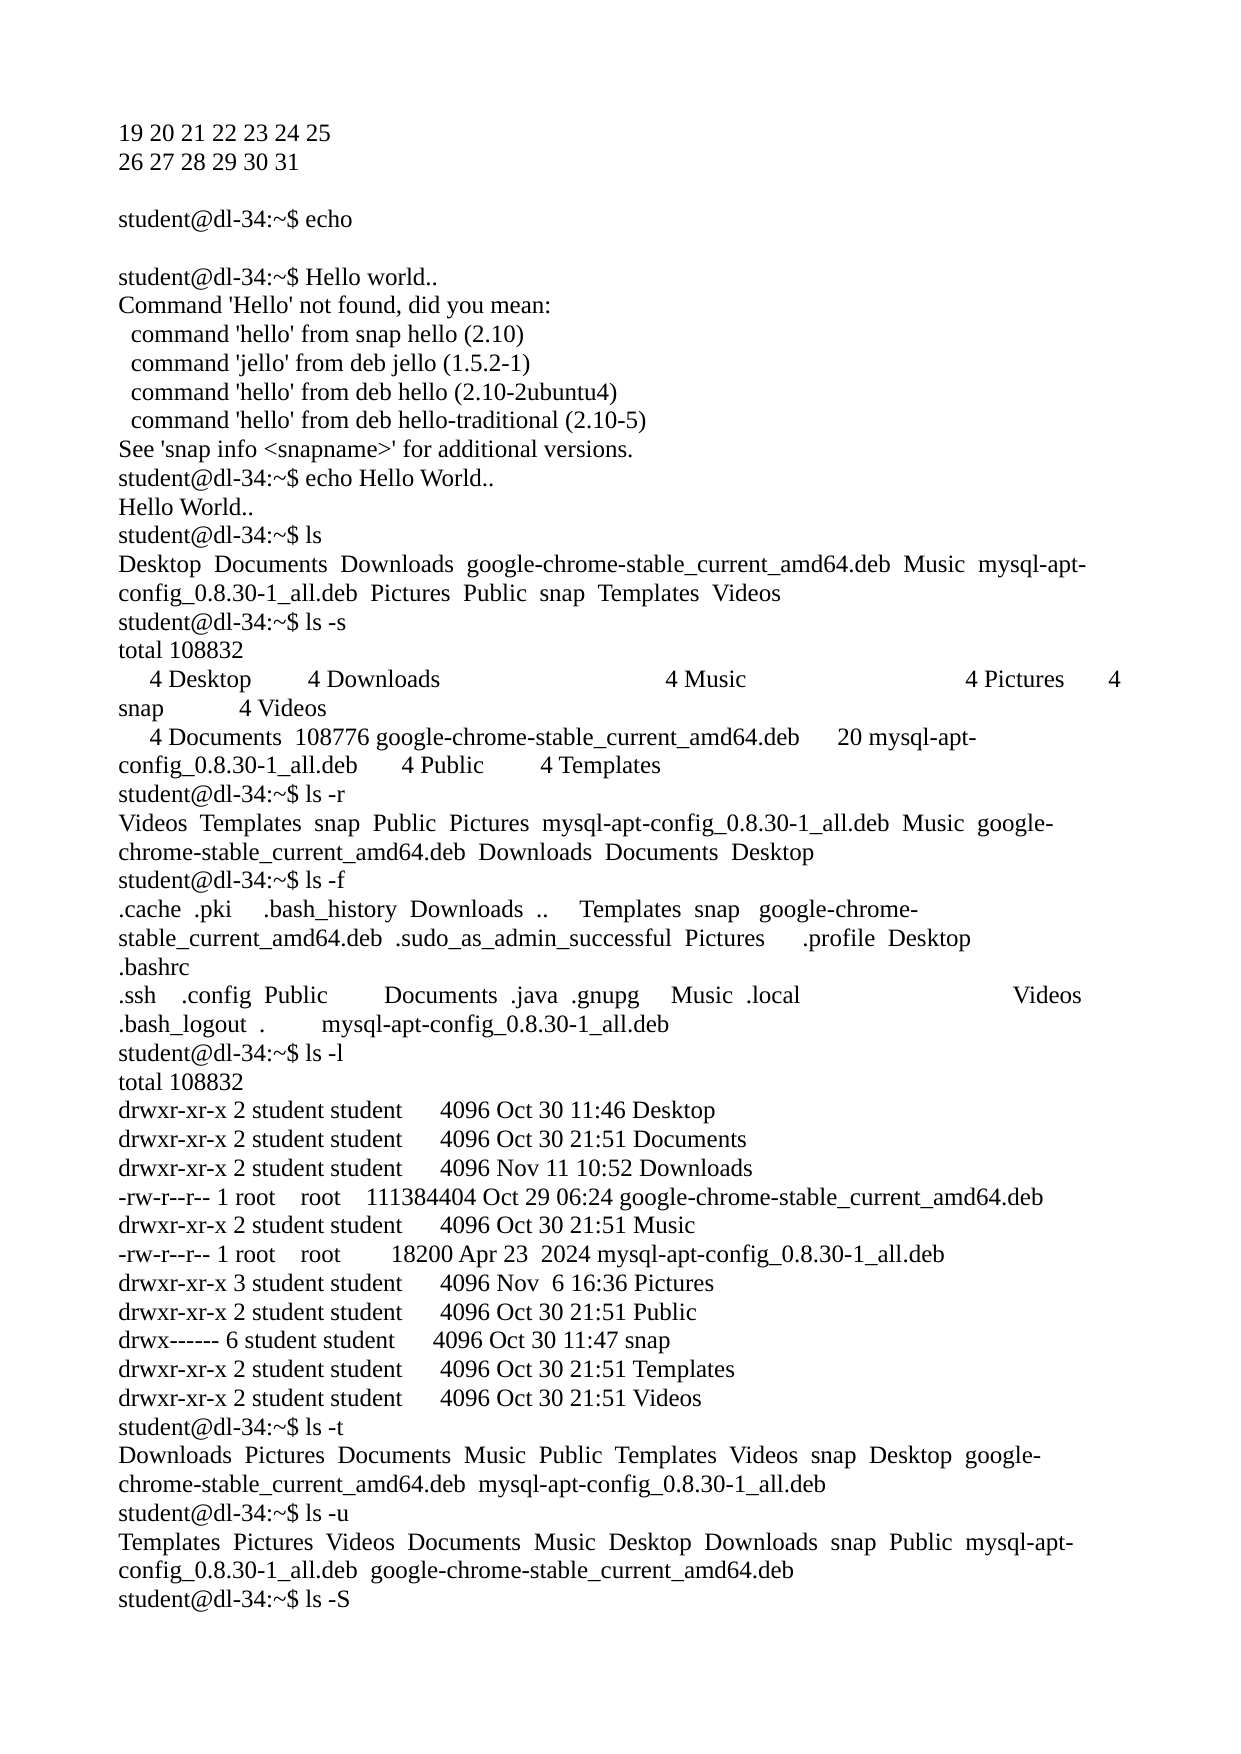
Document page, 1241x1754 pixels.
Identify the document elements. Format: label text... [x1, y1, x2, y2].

text drwxr-xr-x 2 student student 4096 Oct 30 21:51 Documents [118, 1124, 1122, 1153]
text command 'jello' from deb jello (1.5.2-1) [118, 348, 1122, 377]
text drwxr-xr-x 2 student student 4096 Nov 11 10:52 Downloads [118, 1153, 1122, 1182]
text total 108832 [118, 1067, 1122, 1096]
text student@dl-34:~$ ls -l [118, 1038, 1122, 1067]
text 26 27 28 29 30 31 [118, 147, 1122, 176]
text Videos Templates snap Public Pictures mysql-apt-config_0.8.30-1_all.deb Music google-chrome-stable_current_amd64.deb Downloads Documents Desktop [118, 808, 1122, 866]
text drwxr-xr-x 2 student student 4096 Oct 30 21:51 Music [118, 1211, 1122, 1239]
text command 'hello' from snap hello (2.10) [118, 319, 1122, 348]
text student@dl-34:~$ ls -r [118, 779, 1122, 808]
text 4 Documents 108776 google-chrome-stable_current_amd64.deb 20 mysql-apt-config_0.8.30-1_all.deb 4 Public 4 Templates [118, 722, 1122, 779]
text drwxr-xr-x 2 student student 4096 Oct 30 21:51 Videos [118, 1383, 1122, 1412]
text 19 20 21 22 23 24 25 [118, 118, 1122, 147]
text student@dl-34:~$ Hello world.. [118, 262, 1122, 291]
text drwxr-xr-x 2 student student 4096 Oct 30 21:51 Templates [118, 1354, 1122, 1383]
text student@dl-34:~$ ls -f [118, 866, 1122, 894]
text student@dl-34:~$ ls -s [118, 607, 1122, 636]
text -rw-r--r-- 1 root root 111384404 Oct 29 06:24 google-chrome-stable_current_amd64.deb [118, 1182, 1122, 1211]
text .cache .pki .bash_history Downloads .. Templates snap google-chrome-stable_current_amd64.deb .sudo_as_admin_successful Pictures .profile Desktop .bashrc [118, 894, 1122, 981]
text -rw-r--r-- 1 root root 18200 Apr 23 2024 mysql-apt-config_0.8.30-1_all.deb [118, 1239, 1122, 1268]
text student@dl-34:~$ echo Hello World.. [118, 463, 1122, 492]
text .ssh .config Public Documents .java .gnupg Music .local Videos .bash_logout . mysql-apt-config_0.8.30-1_all.deb [118, 981, 1122, 1038]
text student@dl-34:~$ ls -t [118, 1412, 1122, 1441]
text Desktop Documents Downloads google-chrome-stable_current_amd64.deb Music mysql-apt-config_0.8.30-1_all.deb Pictures Public snap Templates Videos [118, 549, 1122, 607]
text total 108832 [118, 636, 1122, 664]
text student@dl-34:~$ echo [118, 204, 1122, 233]
text command 'hello' from deb hello (2.10-2ubuntu4) [118, 377, 1122, 406]
text drwxr-xr-x 3 student student 4096 Nov 6 16:36 Pictures [118, 1268, 1122, 1297]
text student@dl-34:~$ ls -S [118, 1584, 1122, 1613]
text Downloads Pictures Documents Music Public Templates Videos snap Desktop google-chrome-stable_current_amd64.deb mysql-apt-config_0.8.30-1_all.deb [118, 1441, 1122, 1498]
text See 'snap info <snapname>' for additional versions. [118, 434, 1122, 463]
text student@dl-34:~$ ls [118, 521, 1122, 549]
text command 'hello' from deb hello-traditional (2.10-5) [118, 406, 1122, 434]
text Command 'Hello' not found, did you mean: [118, 291, 1122, 319]
text drwx------ 6 student student 4096 Oct 30 11:47 snap [118, 1326, 1122, 1354]
text student@dl-34:~$ ls -u [118, 1498, 1122, 1527]
text Hello World.. [118, 492, 1122, 521]
text 4 Desktop 4 Downloads 4 Music 4 Pictures 4 snap 4 Videos [118, 664, 1122, 722]
text drwxr-xr-x 2 student student 4096 Oct 30 11:46 Desktop [118, 1096, 1122, 1124]
text drwxr-xr-x 2 student student 4096 Oct 30 21:51 Public [118, 1297, 1122, 1326]
text Templates Pictures Videos Documents Music Desktop Downloads snap Public mysql-apt-config_0.8.30-1_all.deb google-chrome-stable_current_amd64.deb [118, 1527, 1122, 1584]
